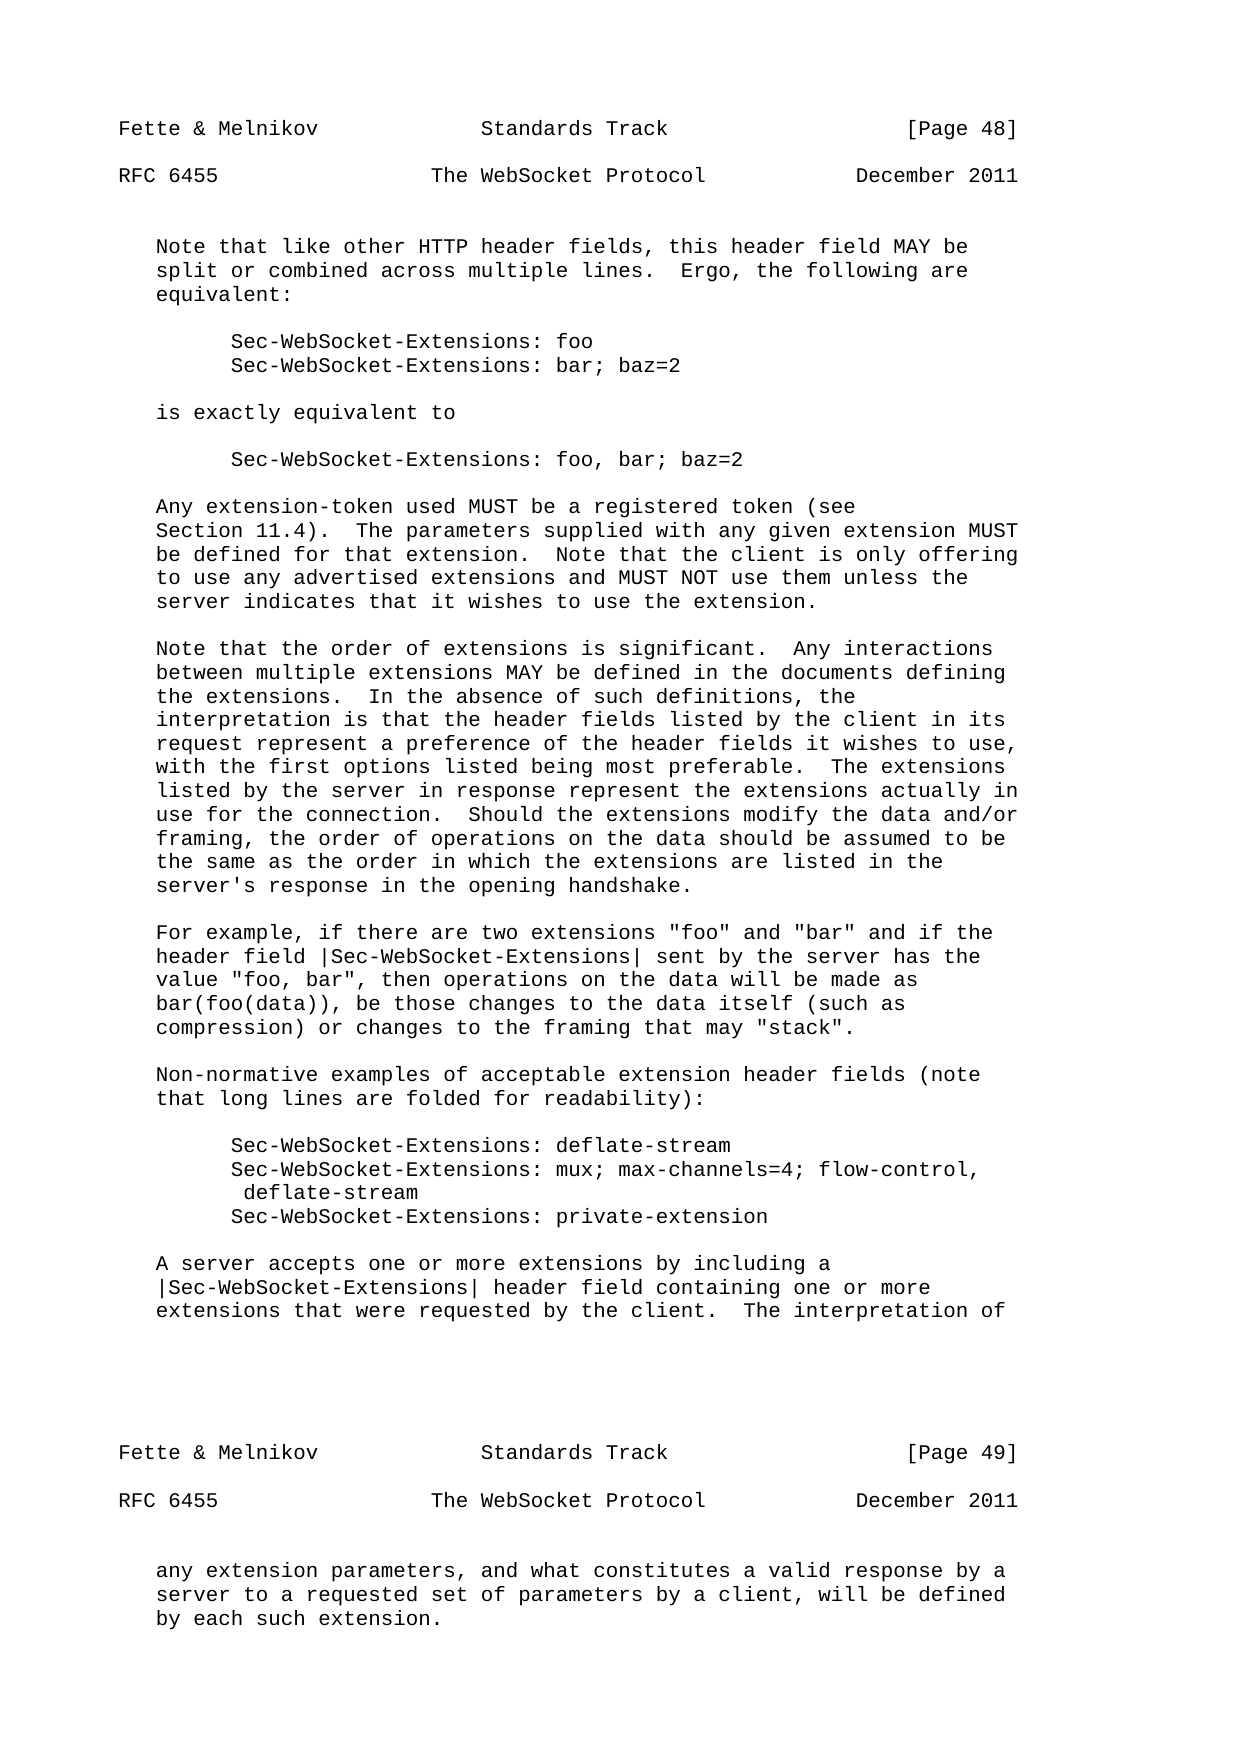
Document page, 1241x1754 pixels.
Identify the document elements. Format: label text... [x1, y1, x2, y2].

text Sec-WebSocket-Extensions: deflate-stream [118, 1135, 1122, 1158]
text For example, if there are two extensions "foo" and "bar" and if the [118, 922, 1122, 946]
text Sec-WebSocket-Extensions: private-extension [118, 1206, 1122, 1229]
text deflate-stream [118, 1182, 1122, 1206]
text Fette & Melnikov Standards Track [Page 48] [118, 118, 1122, 142]
text Sec-WebSocket-Extensions: foo, bar; baz=2 [118, 449, 1122, 473]
text Note that the order of extensions is significant. Any interactions [118, 638, 1122, 662]
text bar(foo(data)), be those changes to the data itself (such as [118, 993, 1122, 1017]
text Section 11.4). The parameters supplied with any given extension MUST [118, 520, 1122, 544]
text extensions that were requested by the client. The interpretation of [118, 1300, 1122, 1324]
text server's response in the opening handshake. [118, 875, 1122, 898]
text to use any advertised extensions and MUST NOT use them unless the [118, 567, 1122, 591]
text by each such extension. [118, 1608, 1122, 1631]
text Any extension-token used MUST be a registered token (see [118, 496, 1122, 520]
text Sec-WebSocket-Extensions: bar; baz=2 [118, 354, 1122, 378]
text equivalent: [118, 284, 1122, 307]
text the extensions. In the absence of such definitions, the [118, 686, 1122, 709]
text split or combined across multiple lines. Ergo, the following are [118, 260, 1122, 284]
text interpretation is that the header fields listed by the client in its [118, 709, 1122, 733]
text is exactly equivalent to [118, 402, 1122, 426]
text Non-normative examples of acceptable extension header fields (note [118, 1064, 1122, 1088]
text Fette & Melnikov Standards Track [Page 49] [118, 1442, 1122, 1466]
text be defined for that extension. Note that the client is only offering [118, 544, 1122, 567]
text that long lines are folded for readability): [118, 1088, 1122, 1111]
text request represent a preference of the header fields it wishes to use, [118, 733, 1122, 757]
text A server accepts one or more extensions by including a [118, 1253, 1122, 1277]
text Note that like other HTTP header fields, this header field MAY be [118, 236, 1122, 260]
text compression) or changes to the framing that may "stack". [118, 1017, 1122, 1040]
text header field |Sec-WebSocket-Extensions| sent by the server has the [118, 946, 1122, 969]
text the same as the order in which the extensions are listed in the [118, 851, 1122, 875]
text server to a requested set of parameters by a client, will be defined [118, 1584, 1122, 1608]
text with the first options listed being most preferable. The extensions [118, 757, 1122, 780]
text use for the connection. Should the extensions modify the data and/or [118, 804, 1122, 827]
text server indicates that it wishes to use the extension. [118, 591, 1122, 615]
text listed by the server in response represent the extensions actually in [118, 780, 1122, 804]
text value "foo, bar", then operations on the data will be made as [118, 969, 1122, 993]
text |Sec-WebSocket-Extensions| header field containing one or more [118, 1277, 1122, 1300]
text any extension parameters, and what constitutes a valid response by a [118, 1561, 1122, 1584]
text Sec-WebSocket-Extensions: mux; max-channels=4; flow-control, [118, 1158, 1122, 1182]
text RFC 6455 The WebSocket Protocol December 2011 [118, 165, 1122, 189]
text RFC 6455 The WebSocket Protocol December 2011 [118, 1489, 1122, 1513]
text Sec-WebSocket-Extensions: foo [118, 331, 1122, 354]
text between multiple extensions MAY be defined in the documents defining [118, 662, 1122, 686]
text framing, the order of operations on the data should be assumed to be [118, 827, 1122, 851]
